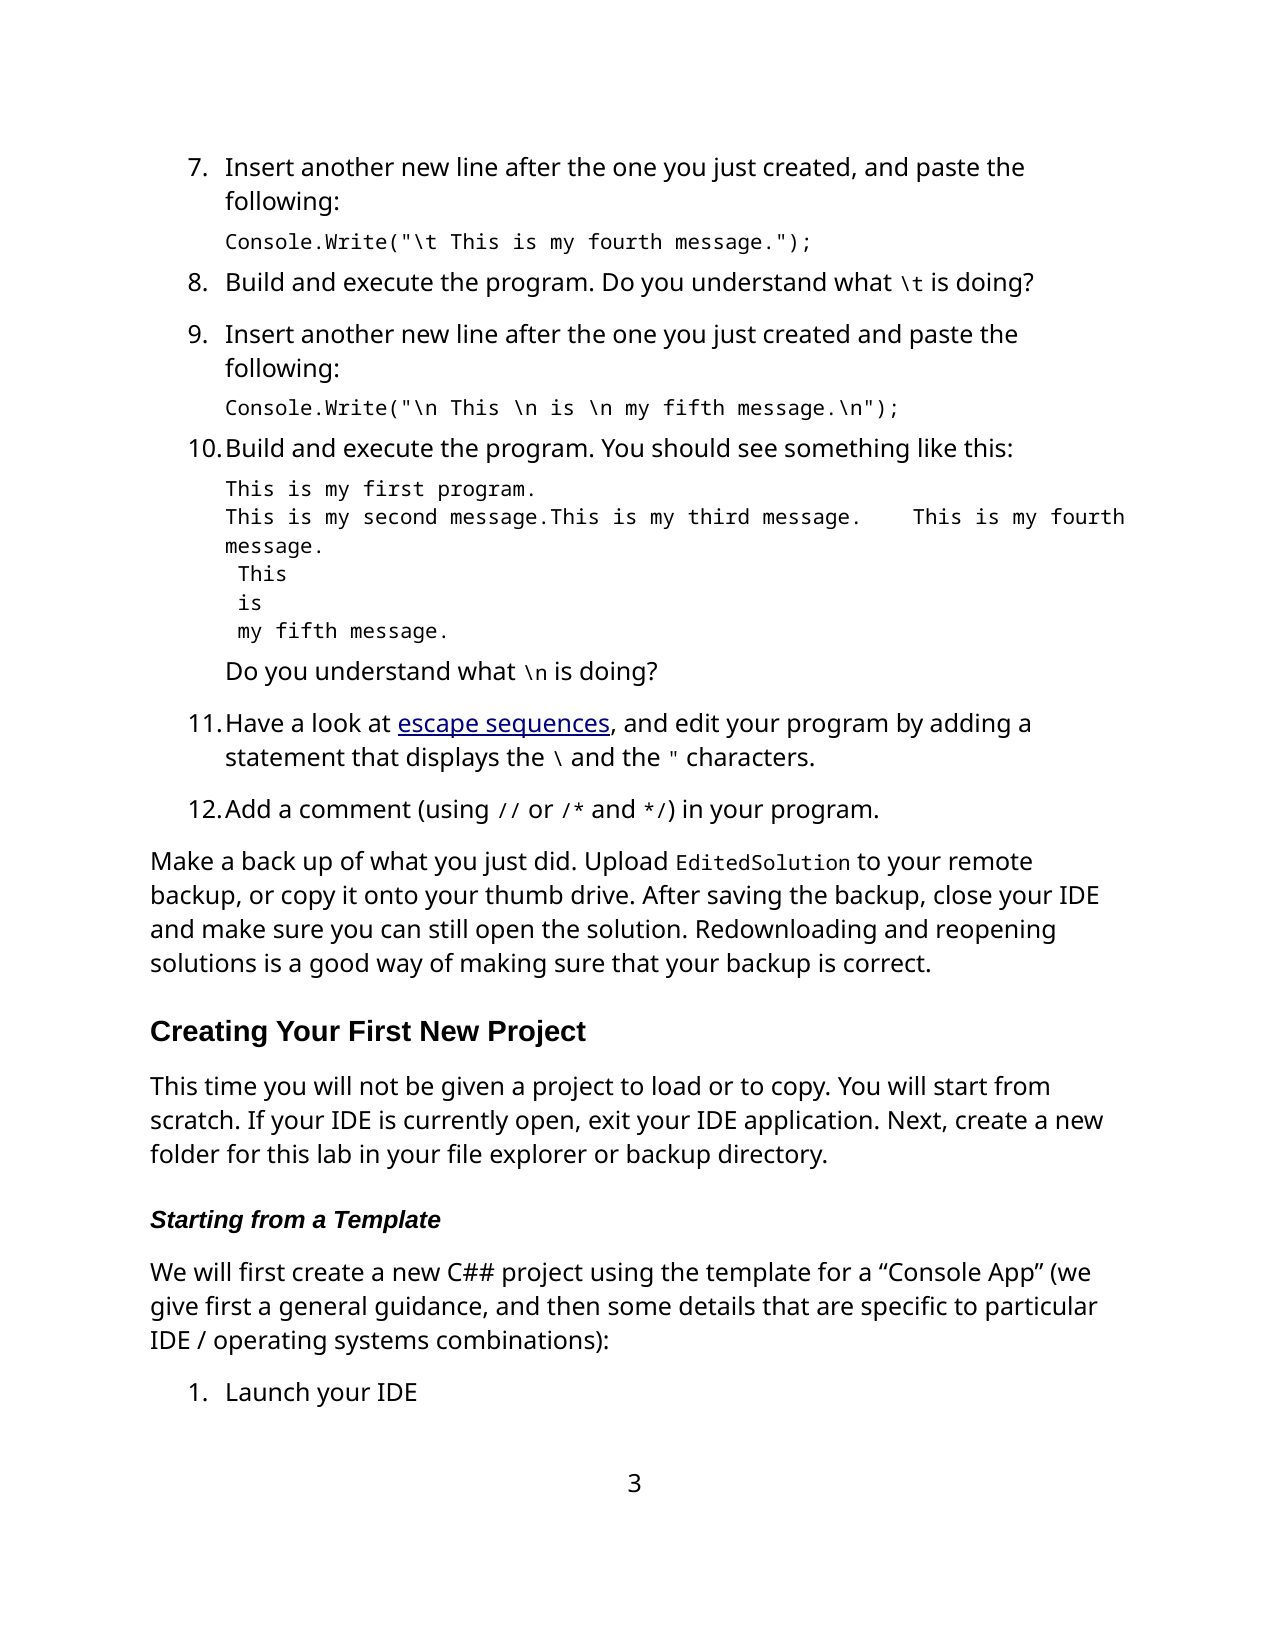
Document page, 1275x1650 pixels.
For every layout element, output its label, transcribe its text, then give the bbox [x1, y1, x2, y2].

list Console.Write("\t This is my fourth message."); [187, 227, 1125, 256]
list This is my second message.This is my third message. This is my fourth message. [187, 502, 1125, 559]
list is [187, 588, 1125, 616]
text This time you will not be given a project to load or to copy. You will start from scratch. If your IDE is currently open, exit your IDE application. Next, create a new folder for this lab in your file explorer or backup directory. [150, 1069, 1125, 1171]
text Make a back up of what you just did. Upload EditedSolution to your remote backup, or copy it onto your thumb drive. After saving the backup, close your IDE and make sure you can still open the solution. Redownloading and reopening solutions is a good way of making sure that your backup is correct. [150, 843, 1125, 980]
subtitle Starting from a Template [150, 1205, 1125, 1233]
list This is my first program. [187, 474, 1125, 502]
list Launch your IDE [187, 1375, 1125, 1409]
list Console.Write("\n This \n is \n my fifth message.\n"); [187, 393, 1125, 422]
subtitle Creating Your First New Project [150, 1014, 1125, 1047]
list Insert another new line after the one you just created and paste the following: [187, 316, 1125, 384]
list Have a look at escape sequences, and edit your program by adding a statement that displays the \ and the " characters. [187, 706, 1125, 774]
list Build and execute the program. You should see something like this: [187, 431, 1125, 465]
list This [187, 559, 1125, 588]
list Do you understand what \n is doing? [187, 653, 1125, 688]
list Add a comment (using // or /* and */) in your program. [187, 792, 1125, 826]
list Insert another new line after the one you just created, and paste the following: [187, 150, 1125, 218]
list my fifth message. [187, 616, 1125, 644]
text We will first create a new C## project using the template for a “Console App” (we give first a general guidance, and then some details that are specific to particular IDE / operating systems combinations): [150, 1255, 1125, 1357]
list Build and execute the program. Do you understand what \t is doing? [187, 264, 1125, 298]
